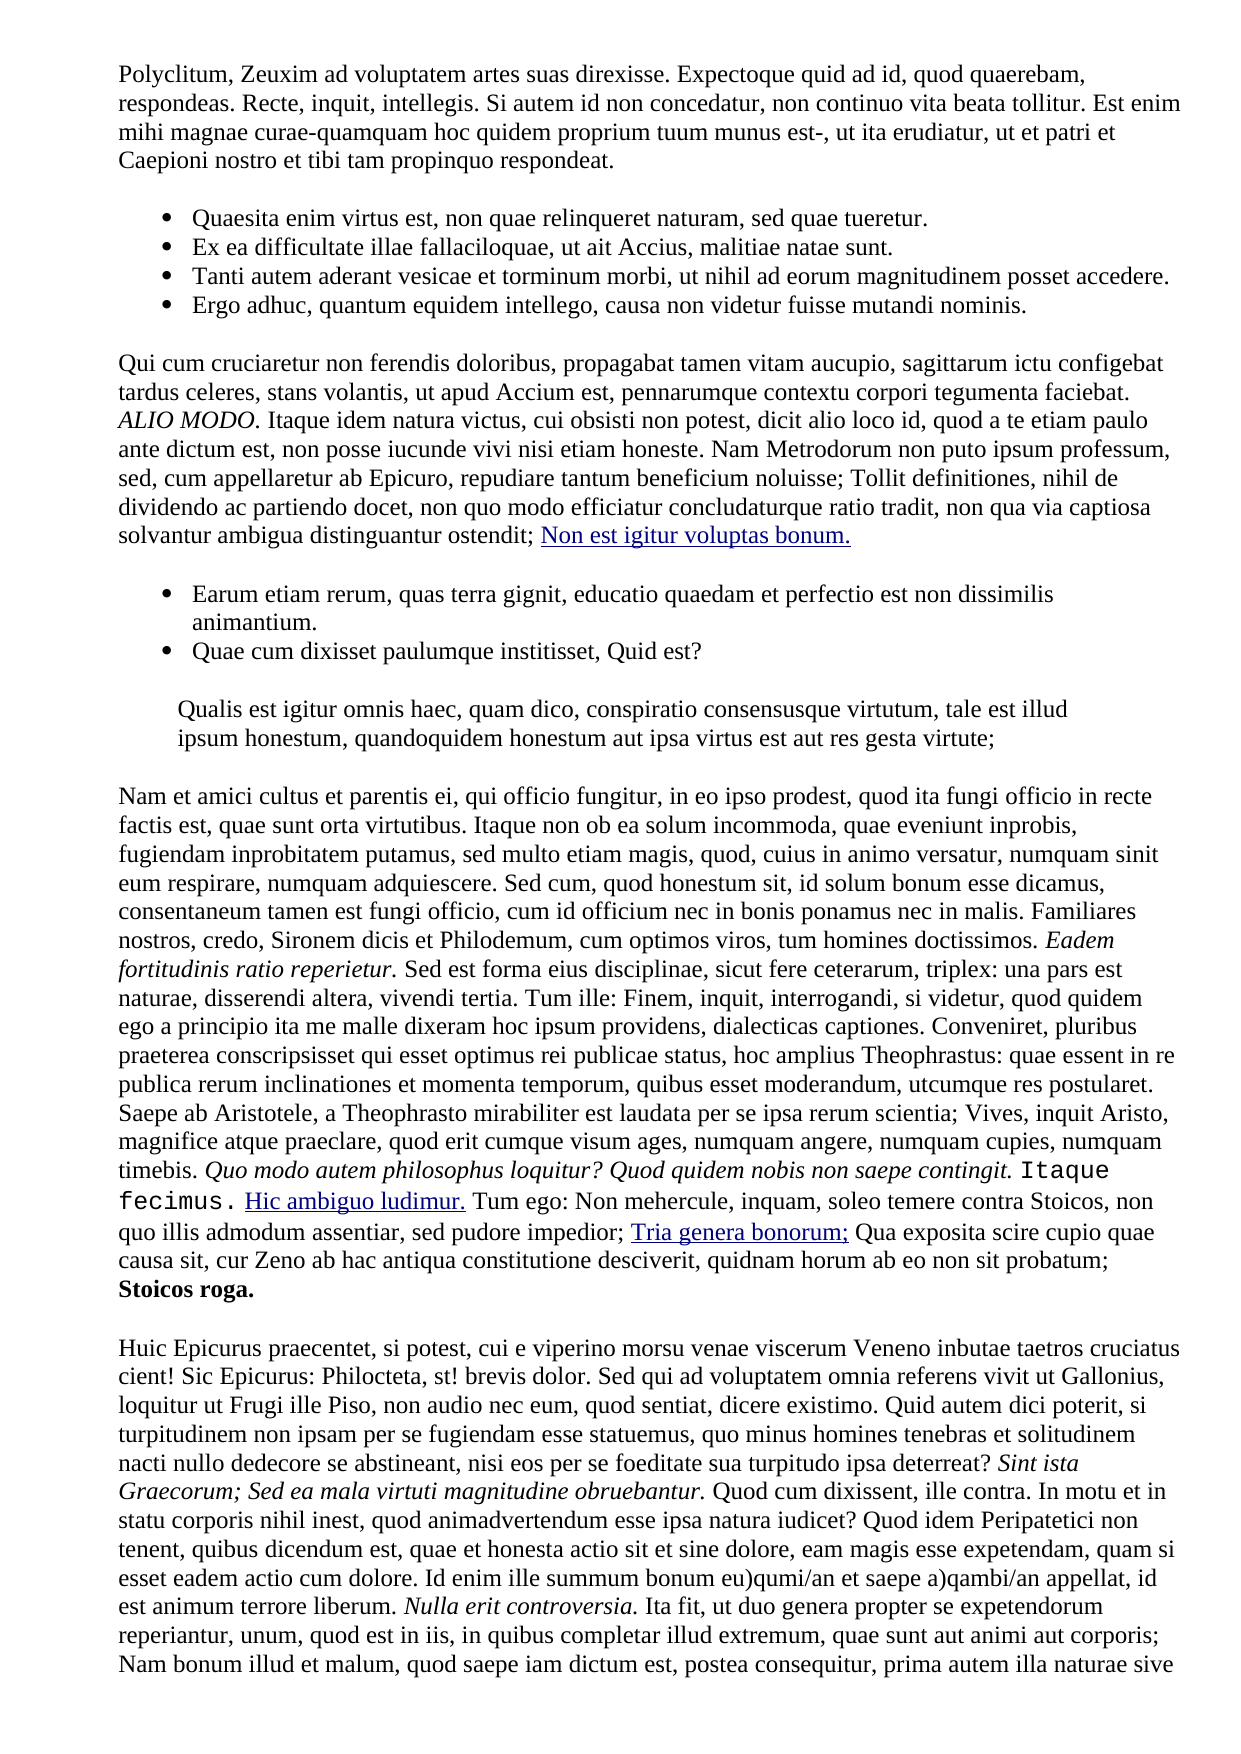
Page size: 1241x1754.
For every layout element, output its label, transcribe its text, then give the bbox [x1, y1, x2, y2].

text Huic Epicurus praecentet, si potest, cui e viperino morsu venae viscerum Veneno inbutae taetros cruciatus cient! Sic Epicurus: Philocteta, st! brevis dolor. Sed qui ad voluptatem omnia referens vivit ut Gallonius, loquitur ut Frugi ille Piso, non audio nec eum, quod sentiat, dicere existimo. Quid autem dici poterit, si turpitudinem non ipsam per se fugiendam esse statuemus, quo minus homines tenebras et solitudinem nacti nullo dedecore se abstineant, nisi eos per se foeditate sua turpitudo ipsa deterreat? Sint ista Graecorum; Sed ea mala virtuti magnitudine obruebantur. Quod cum dixissent, ille contra. In motu et in statu corporis nihil inest, quod animadvertendum esse ipsa natura iudicet? Quod idem Peripatetici non tenent, quibus dicendum est, quae et honesta actio sit et sine dolore, eam magis esse expetendam, quam si esset eadem actio cum dolore. Id enim ille summum bonum eu)qumi/an et saepe a)qambi/an appellat, id est animum terrore liberum. Nulla erit controversia. Ita fit, ut duo genera propter se expetendorum reperiantur, unum, quod est in iis, in quibus completar illud extremum, quae sunt aut animi aut corporis; Nam bonum illud et malum, quod saepe iam dictum est, postea consequitur, prima autem illa naturae sive [118, 1333, 1181, 1678]
list Ex ea difficultate illae fallaciloquae, ut ait Accius, malitiae natae sunt. [162, 232, 1181, 261]
list Ergo adhuc, quantum equidem intellego, causa non videtur fuisse mutandi nominis. [162, 290, 1181, 318]
text Nam et amici cultus et parentis ei, qui officio fungitur, in eo ipso prodest, quod ita fungi officio in recte factis est, quae sunt orta virtutibus. Itaque non ob ea solum incommoda, quae eveniunt inprobis, fugiendam inprobitatem putamus, sed multo etiam magis, quod, cuius in animo versatur, numquam sinit eum respirare, numquam adquiescere. Sed cum, quod honestum sit, id solum bonum esse dicamus, consentaneum tamen est fungi officio, cum id officium nec in bonis ponamus nec in malis. Familiares nostros, credo, Sironem dicis et Philodemum, cum optimos viros, tum homines doctissimos. Eadem fortitudinis ratio reperietur. Sed est forma eius disciplinae, sicut fere ceterarum, triplex: una pars est naturae, disserendi altera, vivendi tertia. Tum ille: Finem, inquit, interrogandi, si videtur, quod quidem ego a principio ita me malle dixeram hoc ipsum providens, dialecticas captiones. Conveniret, pluribus praeterea conscripsisset qui esset optimus rei publicae status, hoc amplius Theophrastus: quae essent in re publica rerum inclinationes et momenta temporum, quibus esset moderandum, utcumque res postularet. Saepe ab Aristotele, a Theophrasto mirabiliter est laudata per se ipsa rerum scientia; Vives, inquit Aristo, magnifice atque praeclare, quod erit cumque visum ages, numquam angere, numquam cupies, numquam timebis. Quo modo autem philosophus loquitur? Quod quidem nobis non saepe contingit. Itaque fecimus. Hic ambiguo ludimur. Tum ego: Non mehercule, inquam, soleo temere contra Stoicos, non quo illis admodum assentiar, sed pudore impedior; Tria genera bonorum; Qua exposita scire cupio quae causa sit, cur Zeno ab hac antiqua constitutione desciverit, quidnam horum ab eo non sit probatum; Stoicos roga. [118, 781, 1181, 1303]
list Tanti autem aderant vesicae et torminum morbi, ut nihil ad eorum magnitudinem posset accedere. [162, 261, 1181, 290]
list Earum etiam rerum, quas terra gignit, educatio quaedam et perfectio est non dissimilis animantium. [162, 579, 1181, 636]
text Qui cum cruciaretur non ferendis doloribus, propagabat tamen vitam aucupio, sagittarum ictu configebat tardus celeres, stans volantis, ut apud Accium est, pennarumque contextu corpori tegumenta faciebat. ALIO MODO. Itaque idem natura victus, cui obsisti non potest, dicit alio loco id, quod a te etiam paulo ante dictum est, non posse iucunde vivi nisi etiam honeste. Nam Metrodorum non puto ipsum professum, sed, cum appellaretur ab Epicuro, repudiare tantum beneficium noluisse; Tollit definitiones, nihil de dividendo ac partiendo docet, non quo modo efficiatur concludaturque ratio tradit, non qua via captiosa solvantur ambigua distinguantur ostendit; Non est igitur voluptas bonum. [118, 348, 1181, 549]
text Polyclitum, Zeuxim ad voluptatem artes suas direxisse. Expectoque quid ad id, quod quaerebam, respondeas. Recte, inquit, intellegis. Si autem id non concedatur, non continuo vita beata tollitur. Est enim mihi magnae curae-quamquam hoc quidem proprium tuum munus est-, ut ita erudiatur, ut et patri et Caepioni nostro et tibi tam propinquo respondeat. [118, 59, 1181, 174]
text Qualis est igitur omnis haec, quam dico, conspiratio consensusque virtutum, tale est illud ipsum honestum, quandoquidem honestum aut ipsa virtus est aut res gesta virtute; [177, 694, 1122, 752]
list Quaesita enim virtus est, non quae relinqueret naturam, sed quae tueretur. [162, 203, 1181, 232]
list Quae cum dixisset paulumque institisset, Quid est? [162, 636, 1181, 665]
